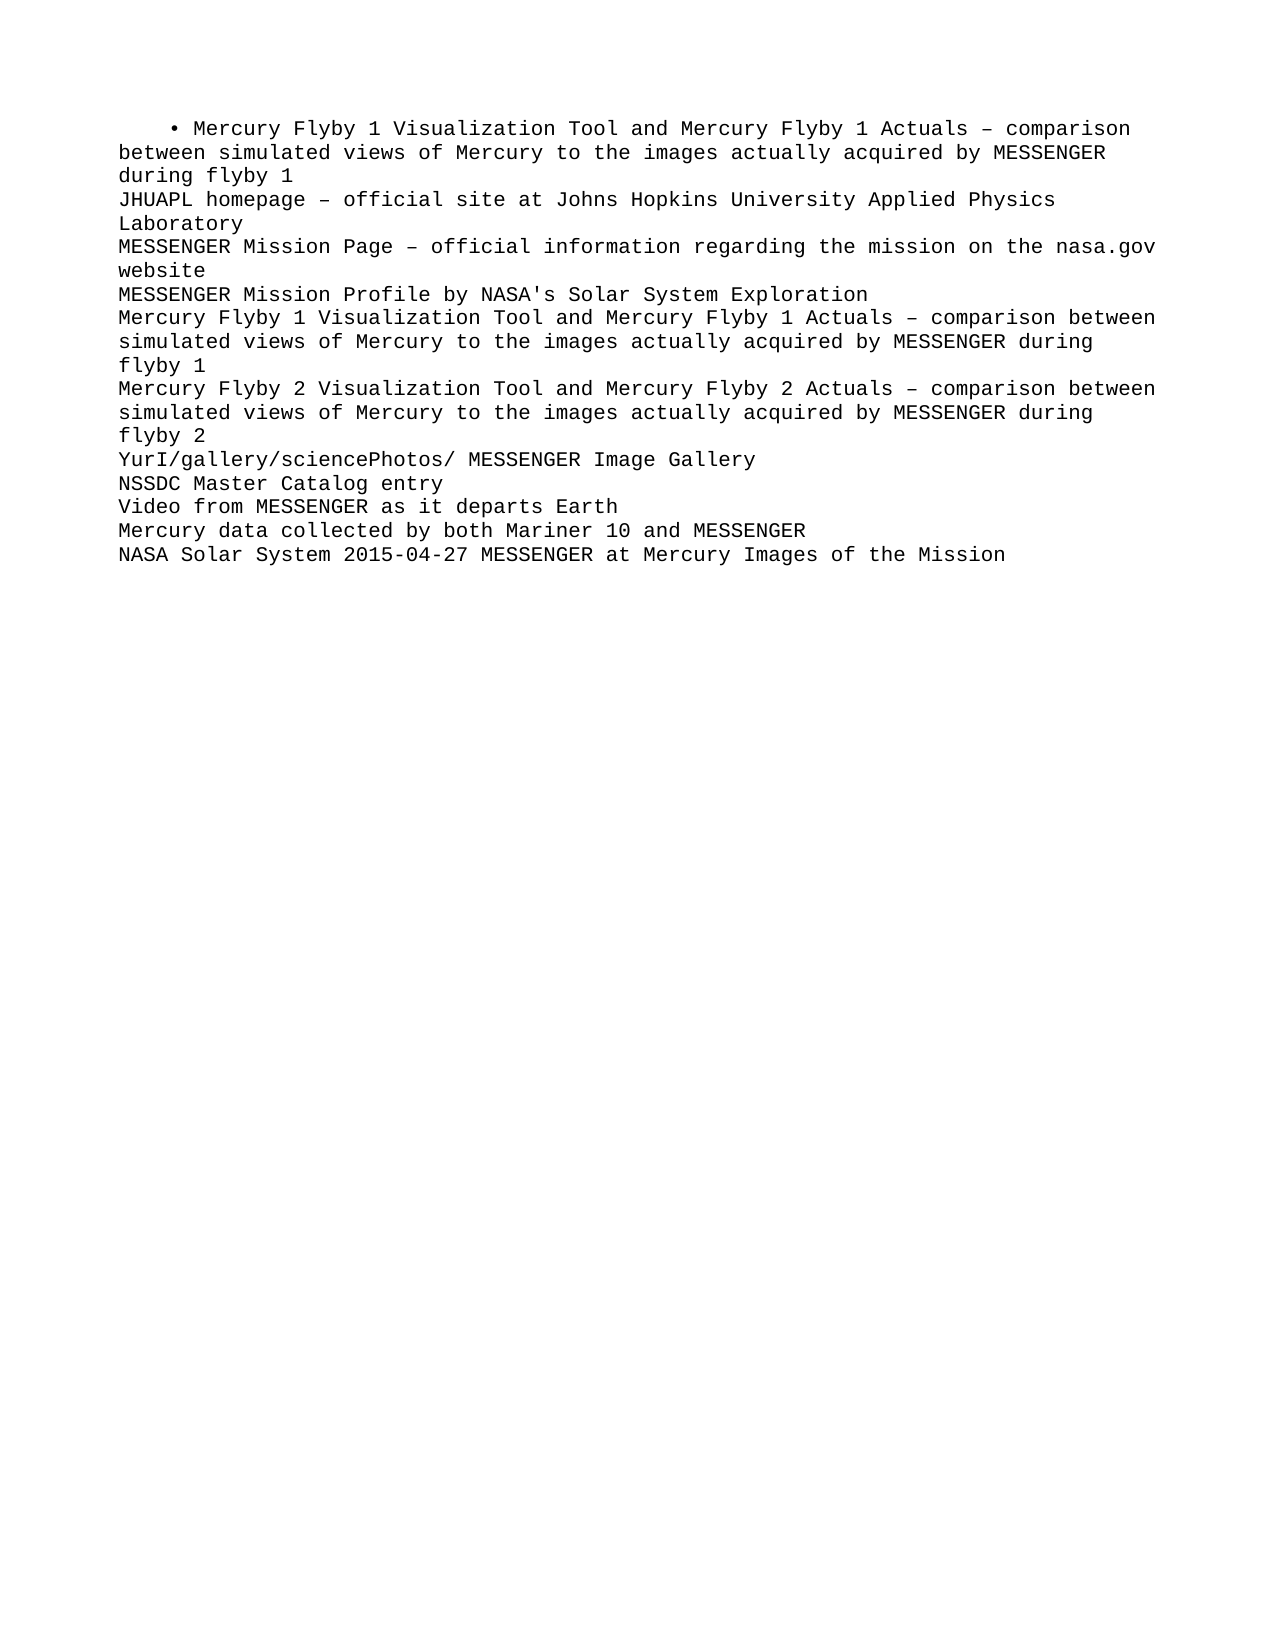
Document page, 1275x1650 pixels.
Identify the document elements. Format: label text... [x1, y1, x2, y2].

text MESSENGER Mission Profile by NASA's Solar System Exploration [118, 284, 1157, 307]
text MESSENGER Mission Page – official information regarding the mission on the nasa.gov website [118, 236, 1157, 284]
text Mercury Flyby 2 Visualization Tool and Mercury Flyby 2 Actuals – comparison between simulated views of Mercury to the images actually acquired by MESSENGER during flyby 2 [118, 378, 1157, 449]
text Mercury data collected by both Mariner 10 and MESSENGER [118, 520, 1157, 544]
text Mercury Flyby 1 Visualization Tool and Mercury Flyby 1 Actuals – comparison between simulated views of Mercury to the images actually acquired by MESSENGER during flyby 1 [118, 307, 1157, 378]
text NSSDC Master Catalog entry [118, 473, 1157, 496]
text • Mercury Flyby 1 Visualization Tool and Mercury Flyby 1 Actuals – comparison between simulated views of Mercury to the images actually acquired by MESSENGER during flyby 1 [118, 118, 1157, 189]
text YurI/gallery/sciencePhotos/ MESSENGER Image Gallery [118, 449, 1157, 473]
text JHUAPL homepage – official site at Johns Hopkins University Applied Physics Laboratory [118, 189, 1157, 236]
text NASA Solar System 2015-04-27 MESSENGER at Mercury Images of the Mission [118, 544, 1157, 567]
text Video from MESSENGER as it departs Earth [118, 496, 1157, 520]
